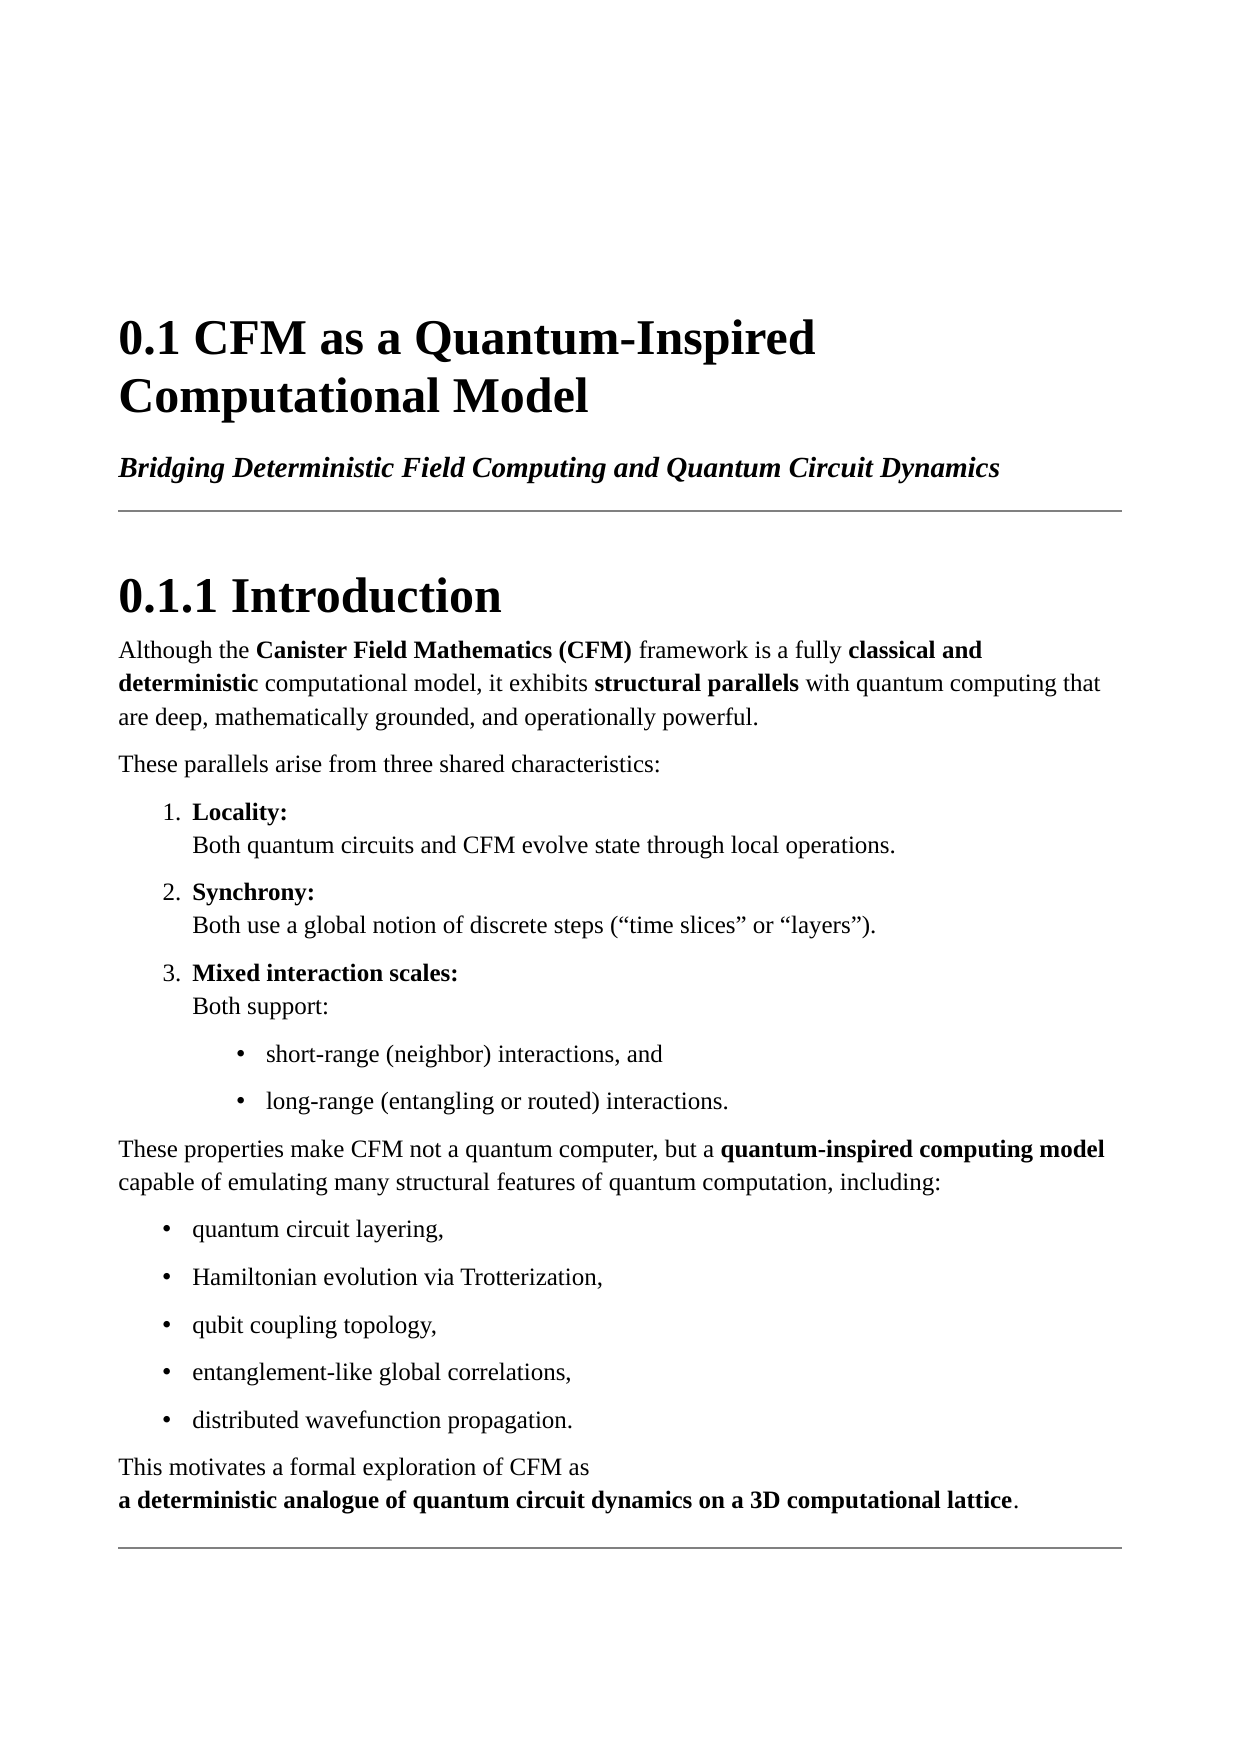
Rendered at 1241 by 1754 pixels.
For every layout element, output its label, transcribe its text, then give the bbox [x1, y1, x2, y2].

subtitle 0.1 CFM as a Quantum-Inspired Computational Model [118, 308, 1122, 423]
list distributed wavefunction propagation. [162, 1405, 1122, 1434]
list Locality: Both quantum circuits and CFM evolve state through local operations. [162, 797, 1122, 858]
subtitle 0.1.1 Introduction [118, 566, 1122, 623]
text Although the Canister Field Mathematics (CFM) framework is a fully classical and deterministic computational model, it exhibits structural parallels with quantum computing that are deep, mathematically grounded, and operationally powerful. [118, 636, 1122, 730]
text These parallels arise from three shared characteristics: [118, 749, 1122, 778]
list quantum circuit layering, [162, 1214, 1122, 1243]
list short-range (neighbor) interactions, and [236, 1039, 1122, 1067]
list entanglement-like global correlations, [162, 1357, 1122, 1386]
text This motivates a formal exploration of CFM as a deterministic analogue of quantum circuit dynamics on a 3D computational lattice. [118, 1452, 1122, 1514]
subtitle Bridging Deterministic Field Computing and Quantum Circuit Dynamics [118, 450, 1122, 484]
list Mixed interaction scales: Both support: [162, 958, 1122, 1020]
list long-range (entangling or routed) interactions. [236, 1086, 1122, 1115]
list qubit coupling topology, [162, 1310, 1122, 1338]
list Hamiltonian evolution via Trotterization, [162, 1262, 1122, 1291]
text These properties make CFM not a quantum computer, but a quantum-inspired computing model capable of emulating many structural features of quantum computation, including: [118, 1134, 1122, 1196]
list Synchrony: Both use a global notion of discrete steps (“time slices” or “layers”). [162, 877, 1122, 939]
